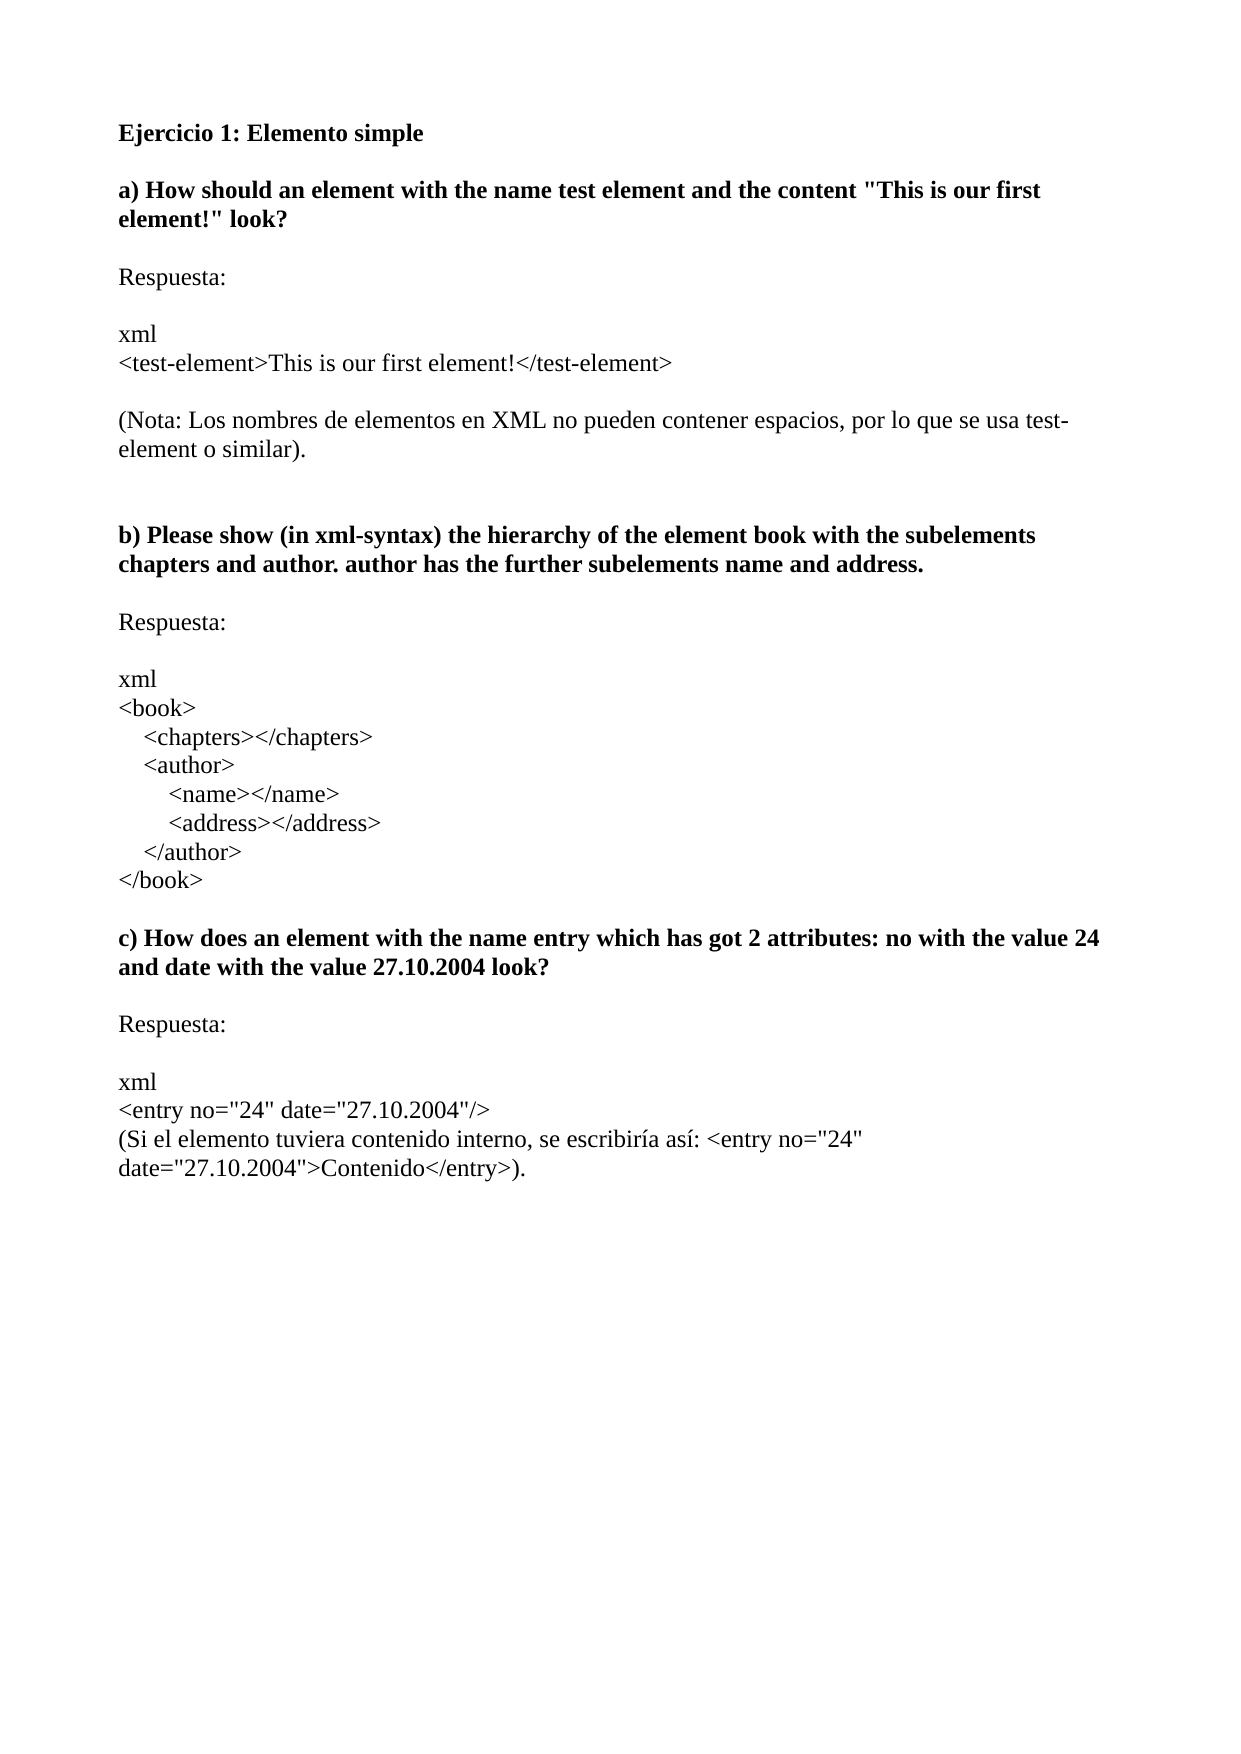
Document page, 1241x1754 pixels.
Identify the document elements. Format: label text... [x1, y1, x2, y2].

text <book> [118, 693, 1122, 722]
text <entry no="24" date="27.10.2004"/> [118, 1096, 1122, 1124]
text (Nota: Los nombres de elementos en XML no pueden contener espacios, por lo que se usa test-element o similar). [118, 406, 1122, 463]
text <address></address> [118, 808, 1122, 837]
text b) Please show (in xml-syntax) the hierarchy of the element book with the subelements chapters and author. author has the further subelements name and address. [118, 521, 1122, 578]
text (Si el elemento tuviera contenido interno, se escribiría así: <entry no="24" date="27.10.2004">Contenido</entry>). [118, 1124, 1122, 1182]
text Ejercicio 1: Elemento simple [118, 118, 1122, 147]
text <author> [118, 751, 1122, 779]
text Respuesta: [118, 607, 1122, 636]
text </book> [118, 866, 1122, 894]
text Respuesta: [118, 262, 1122, 291]
text c) How does an element with the name entry which has got 2 attributes: no with the value 24 and date with the value 27.10.2004 look? [118, 923, 1122, 981]
text <test-element>This is our first element!</test-element> [118, 348, 1122, 377]
text xml [118, 664, 1122, 693]
text a) How should an element with the name test element and the content "This is our first element!" look? [118, 176, 1122, 233]
text xml [118, 1067, 1122, 1096]
text </author> [118, 837, 1122, 866]
text xml [118, 319, 1122, 348]
text Respuesta: [118, 1009, 1122, 1038]
text <name></name> [118, 779, 1122, 808]
text <chapters></chapters> [118, 722, 1122, 751]
